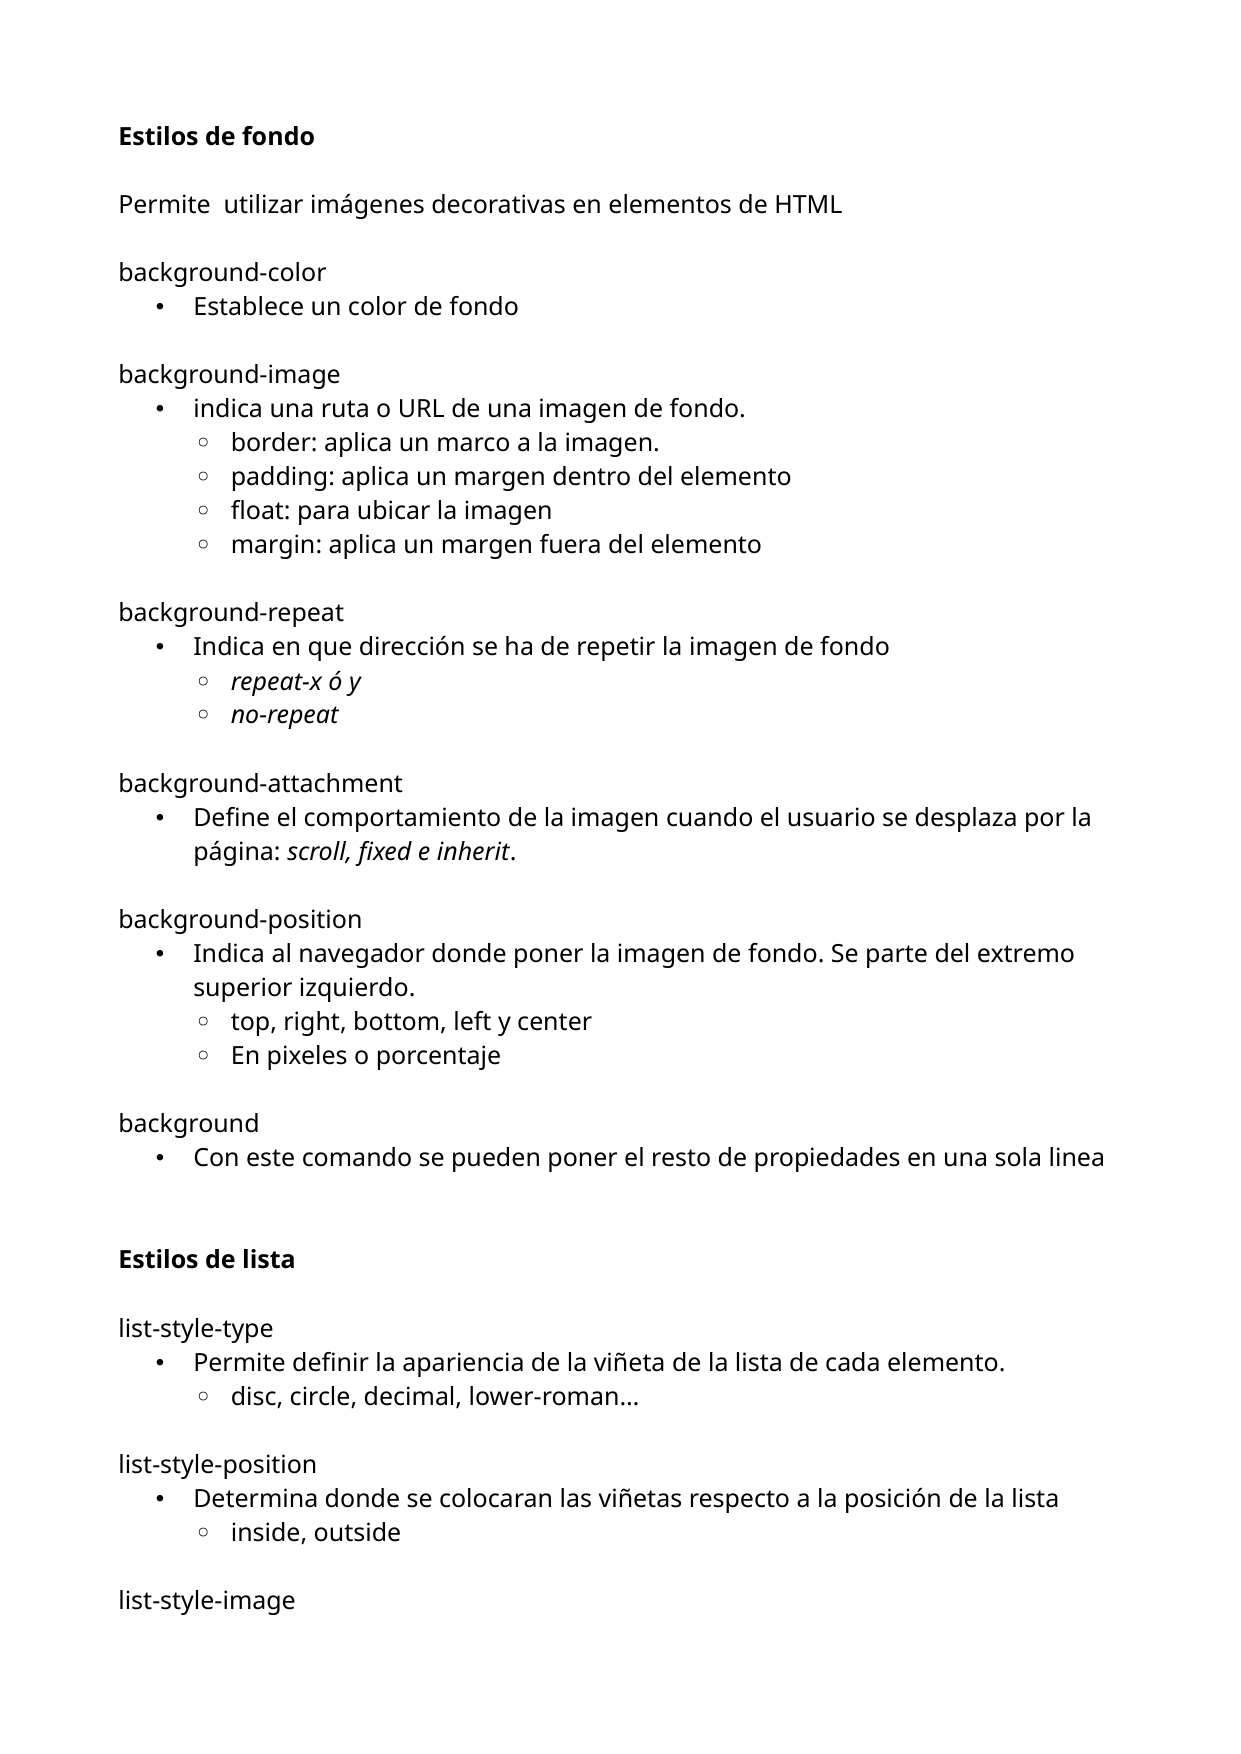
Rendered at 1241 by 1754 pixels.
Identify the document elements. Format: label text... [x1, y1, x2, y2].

text background-position [118, 902, 1122, 936]
list repeat-x ó y [193, 663, 1122, 697]
list padding: aplica un margen dentro del elemento [193, 459, 1122, 493]
list Con este comando se pueden poner el resto de propiedades en una sola linea [156, 1140, 1122, 1174]
text Estilos de lista [118, 1242, 1122, 1276]
list top, right, bottom, left y center [193, 1004, 1122, 1038]
text background [118, 1106, 1122, 1140]
text background-attachment [118, 765, 1122, 799]
text background-repeat [118, 595, 1122, 629]
list margin: aplica un margen fuera del elemento [193, 527, 1122, 561]
list no-repeat [193, 697, 1122, 731]
list Indica en que dirección se ha de repetir la imagen de fondo [156, 629, 1122, 663]
list indica una ruta o URL de una imagen de fondo. [156, 391, 1122, 425]
text Estilos de fondo [118, 118, 1122, 152]
list border: aplica un marco a la imagen. [193, 425, 1122, 459]
list Define el comportamiento de la imagen cuando el usuario se desplaza por la página: scroll, fixed e inherit. [156, 799, 1122, 867]
list Indica al navegador donde poner la imagen de fondo. Se parte del extremo superior izquierdo. [156, 936, 1122, 1004]
text list-style-type [118, 1310, 1122, 1344]
list Establece un color de fondo [156, 288, 1122, 322]
list inside, outside [193, 1515, 1122, 1549]
text list-style-image [118, 1583, 1122, 1617]
list En pixeles o porcentaje [193, 1038, 1122, 1072]
list Permite definir la apariencia de la viñeta de la lista de cada elemento. [156, 1344, 1122, 1378]
text background-color [118, 254, 1122, 288]
list float: para ubicar la imagen [193, 493, 1122, 527]
text list-style-position [118, 1447, 1122, 1481]
list Determina donde se colocaran las viñetas respecto a la posición de la lista [156, 1481, 1122, 1515]
list disc, circle, decimal, lower-roman… [193, 1378, 1122, 1412]
text background-image [118, 357, 1122, 391]
text Permite utilizar imágenes decorativas en elementos de HTML [118, 186, 1122, 220]
